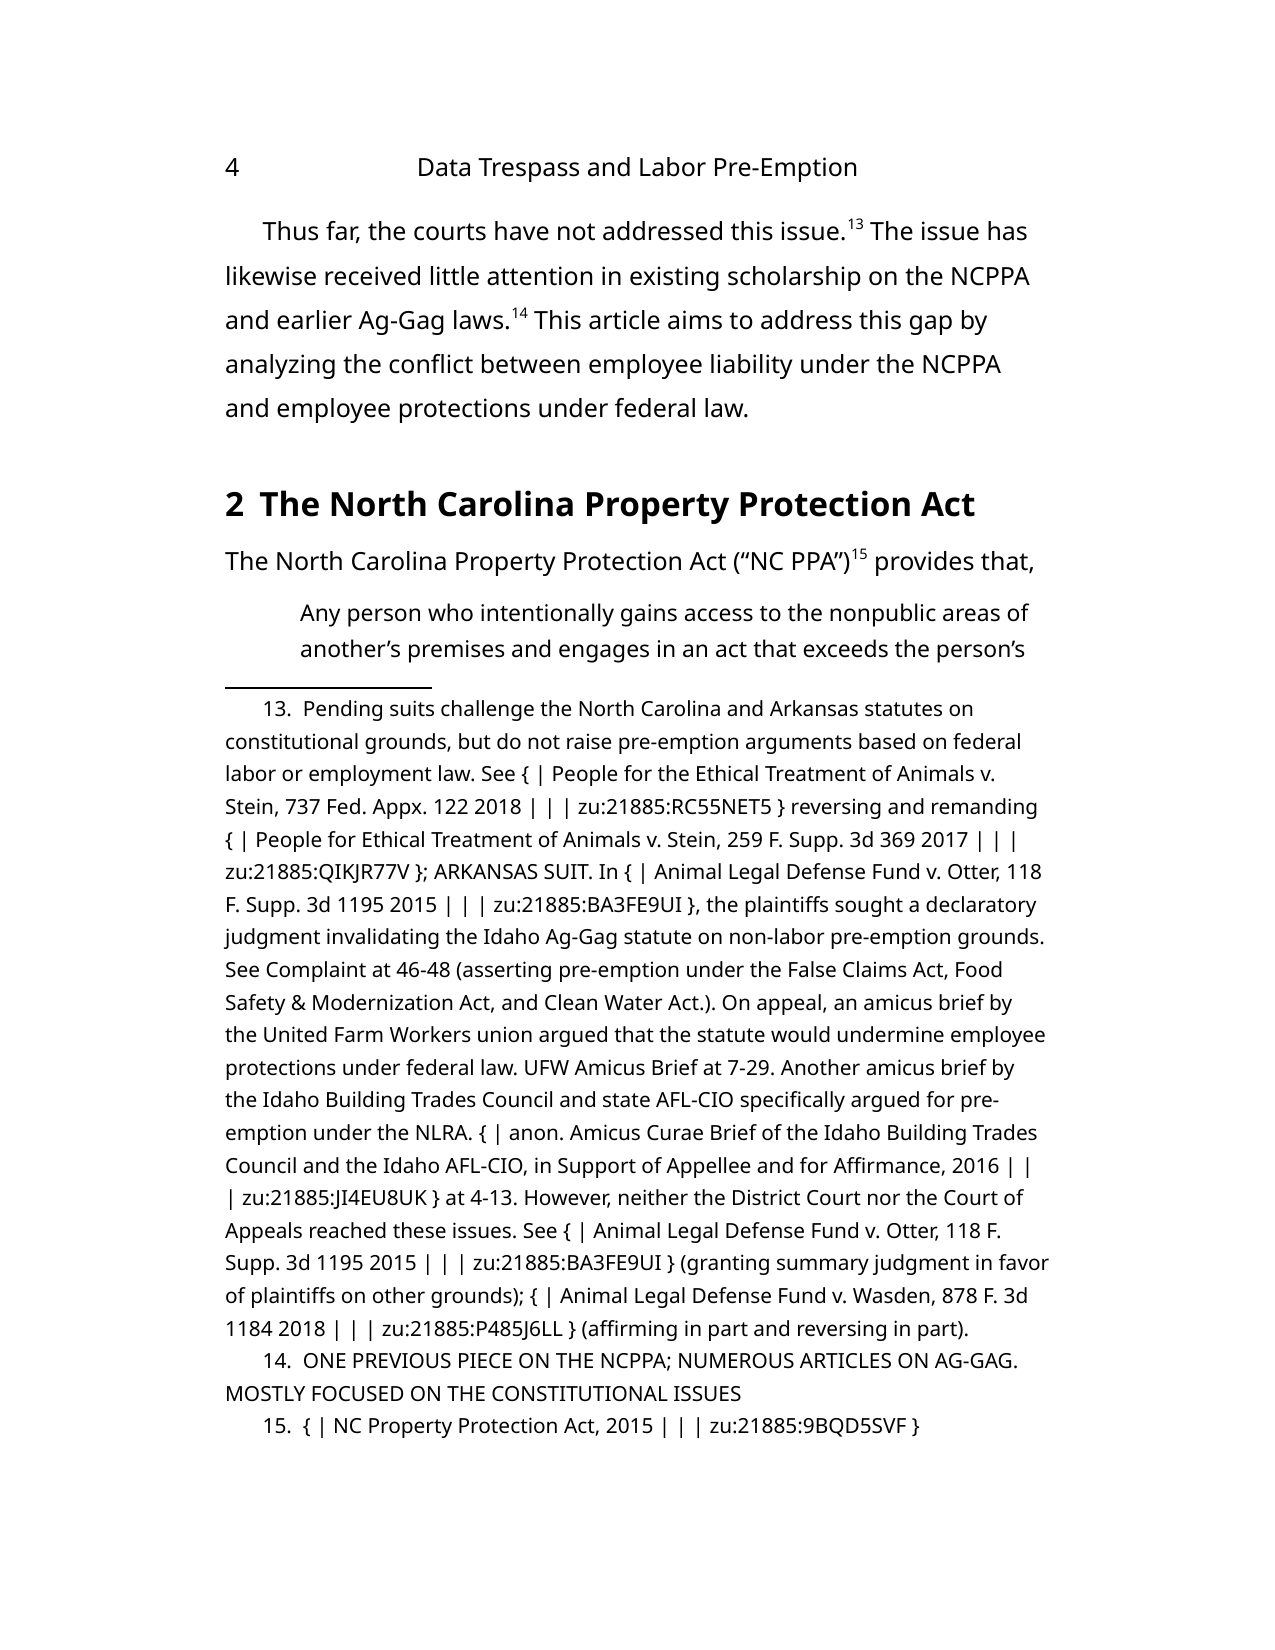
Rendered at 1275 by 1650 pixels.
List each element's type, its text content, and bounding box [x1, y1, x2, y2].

text ONE PREVIOUS PIECE ON THE NCPPA; NUMEROUS ARTICLES ON AG-GAG. MOSTLY FOCUSED ON THE CONSTITUTIONAL ISSUES [225, 1346, 1050, 1407]
text Pending suits challenge the North Carolina and Arkansas statutes on constitutional grounds, but do not raise pre-emption arguments based on federal labor or employment law. See { | People for the Ethical Treatment of Animals v. Stein, 737 Fed. Appx. 122 2018 | | | zu:21885:RC55NET5 } reversing and remanding { | People for Ethical Treatment of Animals v. Stein, 259 F. Supp. 3d 369 2017 | | | zu:21885:QIKJR77V }; ARKANSAS SUIT. In { | Animal Legal Defense Fund v. Otter, 118 F. Supp. 3d 1195 2015 | | | zu:21885:BA3FE9UI }, the plaintiffs sought a declaratory judgment invalidating the Idaho Ag-Gag statute on non-labor pre-emption grounds. See Complaint at 46-48 (asserting pre-emption under the False Claims Act, Food Safety & Modernization Act, and Clean Water Act.). On appeal, an amicus brief by the United Farm Workers union argued that the statute would undermine employee protections under federal law. UFW Amicus Brief at 7-29. Another amicus brief by the Idaho Building Trades Council and state AFL-CIO specifically argued for pre-emption under the NLRA. { | anon. Amicus Curae Brief of the Idaho Building Trades Council and the Idaho AFL-CIO, in Support of Appellee and for Affirmance, 2016 | | | zu:21885:JI4EU8UK } at 4-13. However, neither the District Court nor the Court of Appeals reached these issues. See { | Animal Legal Defense Fund v. Otter, 118 F. Supp. 3d 1195 2015 | | | zu:21885:BA3FE9UI } (granting summary judgment in favor of plaintiffs on other grounds); { | Animal Legal Defense Fund v. Wasden, 878 F. 3d 1184 2018 | | | zu:21885:P485J6LL } (affirming in part and reversing in part). [225, 694, 1050, 1342]
text Thus far, the courts have not addressed this issue. The issue has likewise received little attention in existing scholarship on the NCPPA and earlier Ag-Gag laws. This article aims to address this gap by analyzing the conflict between employee liability under the NCPPA and employee protections under federal law. [225, 214, 1050, 425]
text The North Carolina Property Protection Act (“NC PPA”) provides that, [225, 544, 1050, 578]
text Any person who intentionally gains access to the nonpublic areas of another’s premises and engages in an act that exceeds the person’s [300, 597, 1050, 664]
subtitle The North Carolina Property Protection Act [225, 480, 1050, 526]
text { | NC Property Protection Act, 2015 | | | zu:21885:9BQD5SVF } [225, 1412, 1050, 1440]
